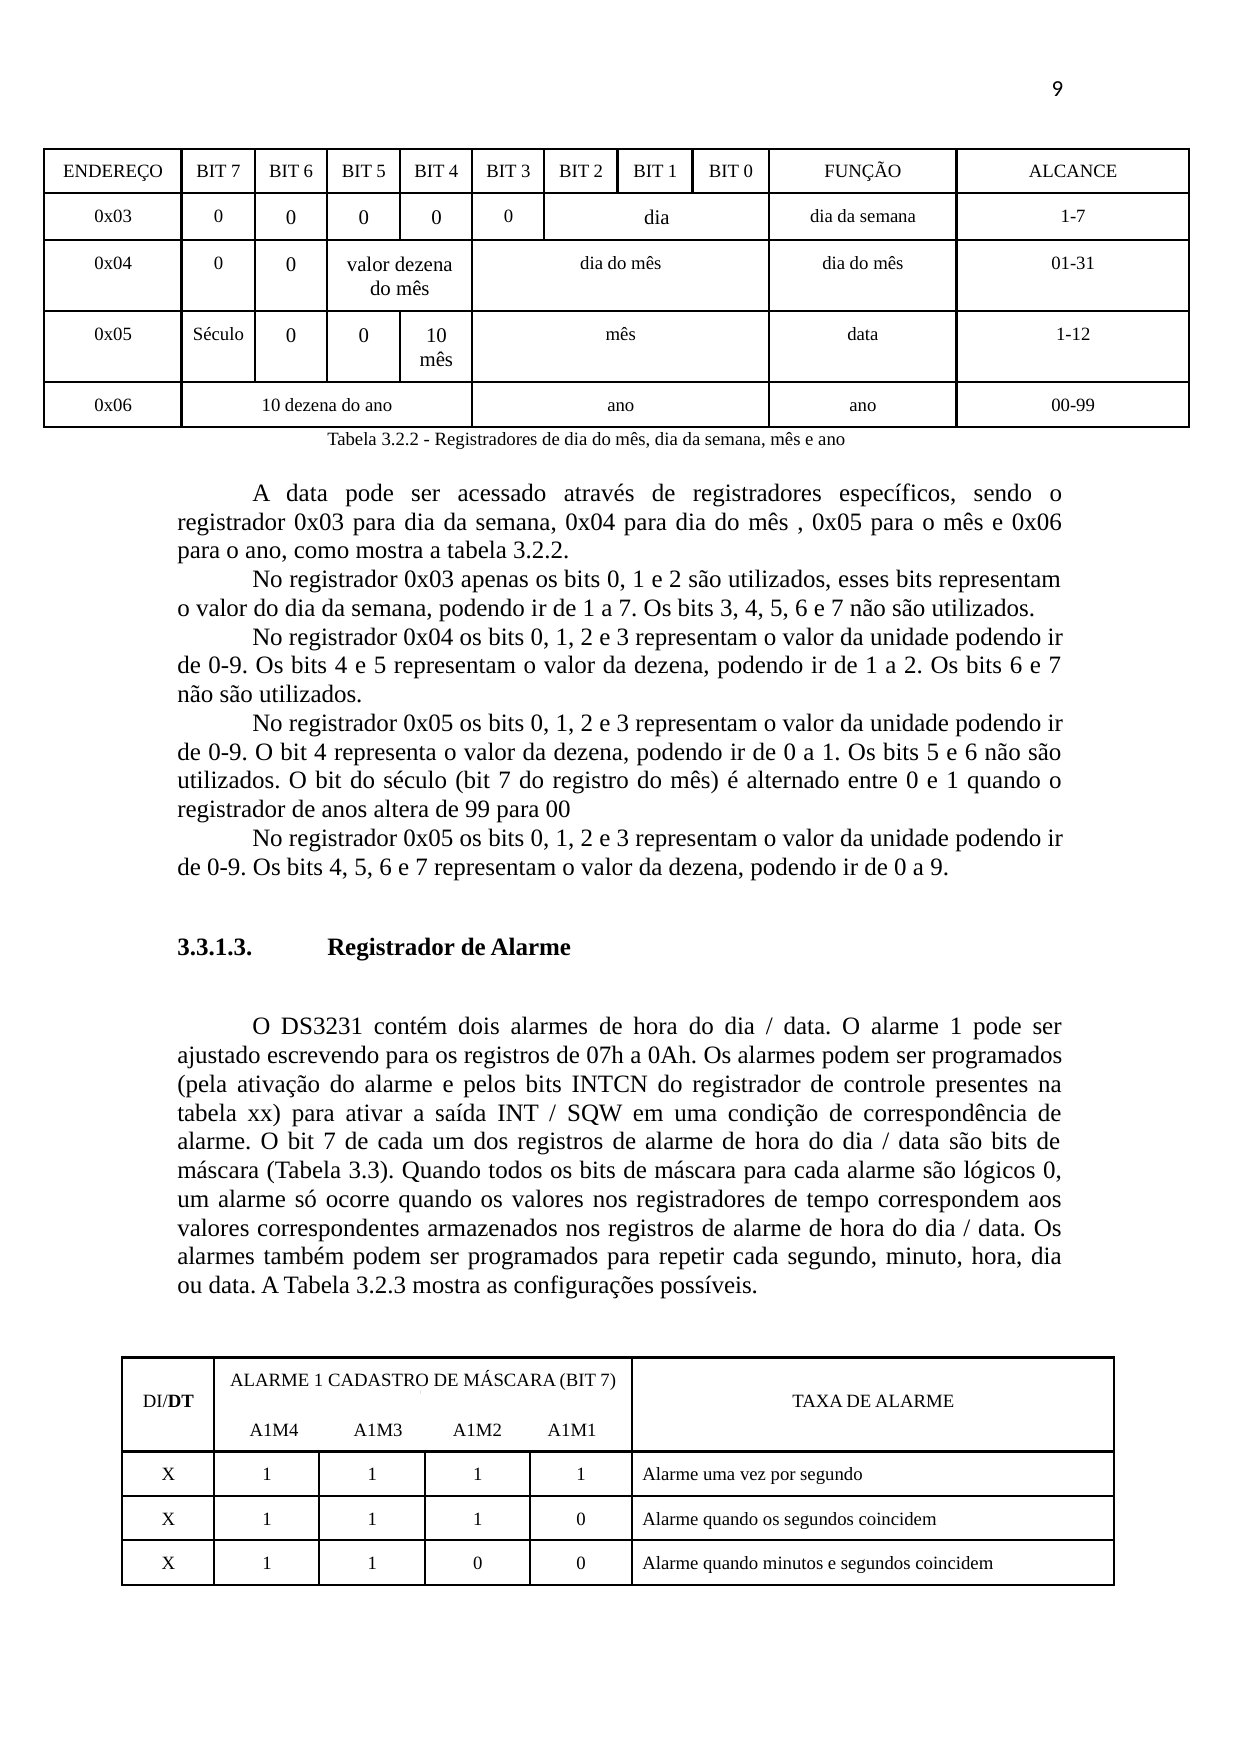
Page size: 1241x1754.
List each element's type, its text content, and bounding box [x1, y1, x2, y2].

table_header BIT 3 [473, 150, 543, 192]
text No registrador 0x03 apenas os bits 0, 1 e 2 são utilizados, esses bits representam o valor do dia da semana, podendo ir de 1 a 7. Os bits 3, 4, 5, 6 e 7 não são utilizados. [177, 564, 1063, 622]
table_cell X [123, 1453, 213, 1495]
table_cell 1 [426, 1497, 529, 1539]
table_header BIT 2 [545, 150, 616, 192]
table_cell 1 [320, 1497, 424, 1539]
text O DS3231 contém dois alarmes de hora do dia / data. O alarme 1 pode ser ajustado escrevendo para os registros de 07h a 0Ah. Os alarmes podem ser programados (pela ativação do alarme e pelos bits INTCN do registrador de controle presentes na tabela xx) para ativar a saída INT / SQW em uma condição de correspondência de alarme. O bit 7 de cada um dos registros de alarme de hora do dia / data são bits de máscara (Tabela 3.3). Quando todos os bits de máscara para cada alarme são lógicos 0, um alarme só ocorre quando os valores nos registradores de tempo correspondem aos valores correspondentes armazenados nos registros de alarme de hora do dia / data. Os alarmes também podem ser programados para repetir cada segundo, minuto, hora, dia ou data. A Tabela 3.2.3 mostra as configurações possíveis. [177, 1011, 1063, 1299]
table_cell ano [473, 383, 768, 426]
table_cell 0x06 [45, 383, 180, 426]
table_cell Século [183, 312, 254, 381]
table_header BIT 1 [619, 150, 691, 192]
table_cell 1-7 [958, 194, 1188, 239]
table_header BIT 0 [694, 150, 768, 192]
table_cell Alarme uma vez por segundo [633, 1453, 1113, 1495]
table_cell 1 [426, 1453, 529, 1495]
table_cell 01-31 [958, 241, 1188, 310]
text No registrador 0x05 os bits 0, 1, 2 e 3 representam o valor da unidade podendo ir de 0-9. O bit 4 representa o valor da dezena, podendo ir de 0 a 1. Os bits 5 e 6 não são utilizados. O bit do século (bit 7 do registro do mês) é alternado entre 0 e 1 quando o registrador de anos altera de 99 para 00 [177, 708, 1063, 823]
text Tabela 3.2.2 - Registradores de dia do mês, dia da semana, mês e ano [327, 428, 1063, 449]
table_cell 0 [183, 241, 254, 310]
text No registrador 0x05 os bits 0, 1, 2 e 3 representam o valor da unidade podendo ir de 0-9. Os bits 4, 5, 6 e 7 representam o valor da dezena, podendo ir de 0 a 9. [177, 823, 1063, 881]
table_cell 0 [183, 194, 254, 239]
table_cell dia [545, 194, 768, 239]
table_cell 1-12 [958, 312, 1188, 381]
table_cell 1 [320, 1541, 424, 1584]
table_cell 1 [320, 1453, 424, 1495]
table_cell 0 [531, 1541, 631, 1584]
table_cell Alarme quando os segundos coincidem [633, 1497, 1113, 1539]
table_cell mês [473, 312, 768, 381]
table_header BIT 4 [401, 150, 471, 192]
table_cell 0x04 [45, 241, 180, 310]
table_cell 0x03 [45, 194, 180, 239]
table_header TAXA DE ALARME [633, 1359, 1113, 1450]
table_cell 0 [328, 194, 399, 239]
table_cell 0 [473, 194, 543, 239]
table_cell 10 dezena do ano [183, 383, 471, 426]
table_cell dia do mês [770, 241, 955, 310]
text No registrador 0x04 os bits 0, 1, 2 e 3 representam o valor da unidade podendo ir de 0-9. Os bits 4 e 5 representam o valor da dezena, podendo ir de 1 a 2. Os bits 6 e 7 não são utilizados. [177, 622, 1063, 708]
table_cell data [770, 312, 955, 381]
table_header BIT 6 [256, 150, 326, 192]
table_cell dia da semana [770, 194, 955, 239]
table_cell 00-99 [958, 383, 1188, 426]
table_cell 0 [328, 312, 399, 381]
table_cell 0x05 [45, 312, 180, 381]
table_cell dia do mês [473, 241, 768, 310]
table_cell X [123, 1541, 213, 1584]
table_header BIT 5 [328, 150, 399, 192]
subtitle Registrador de Alarme [177, 932, 1063, 960]
table_cell 0 [531, 1497, 631, 1539]
table_cell Alarme quando minutos e segundos coincidem [633, 1541, 1113, 1584]
table_cell 0 [256, 241, 326, 310]
table_header DI/DT [123, 1359, 213, 1450]
table_cell 0 [256, 194, 326, 239]
table_cell 1 [531, 1453, 631, 1495]
table_cell 10 mês [401, 312, 471, 381]
table_cell 0 [426, 1541, 529, 1584]
table_header ALCANCE [958, 150, 1188, 192]
table_header BIT 7 [183, 150, 254, 192]
text A data pode ser acessado através de registradores específicos, sendo o registrador 0x03 para dia da semana, 0x04 para dia do mês , 0x05 para o mês e 0x06 para o ano, como mostra a tabela 3.2.2. [177, 478, 1063, 564]
table_cell 1 [215, 1497, 318, 1539]
table_cell 1 [215, 1541, 318, 1584]
table_header ALARME 1 CADASTRO DE MÁSCARA (BIT 7) A1M4 A1M3 A1M2 A1M1 [215, 1359, 631, 1450]
table_header FUNÇÃO [770, 150, 955, 192]
table_cell 1 [215, 1453, 318, 1495]
table_header ENDEREÇO [45, 150, 180, 192]
table_cell X [123, 1497, 213, 1539]
table_cell ano [770, 383, 955, 426]
table_cell valor dezena do mês [328, 241, 471, 310]
table_cell 0 [256, 312, 326, 381]
table_cell 0 [401, 194, 471, 239]
